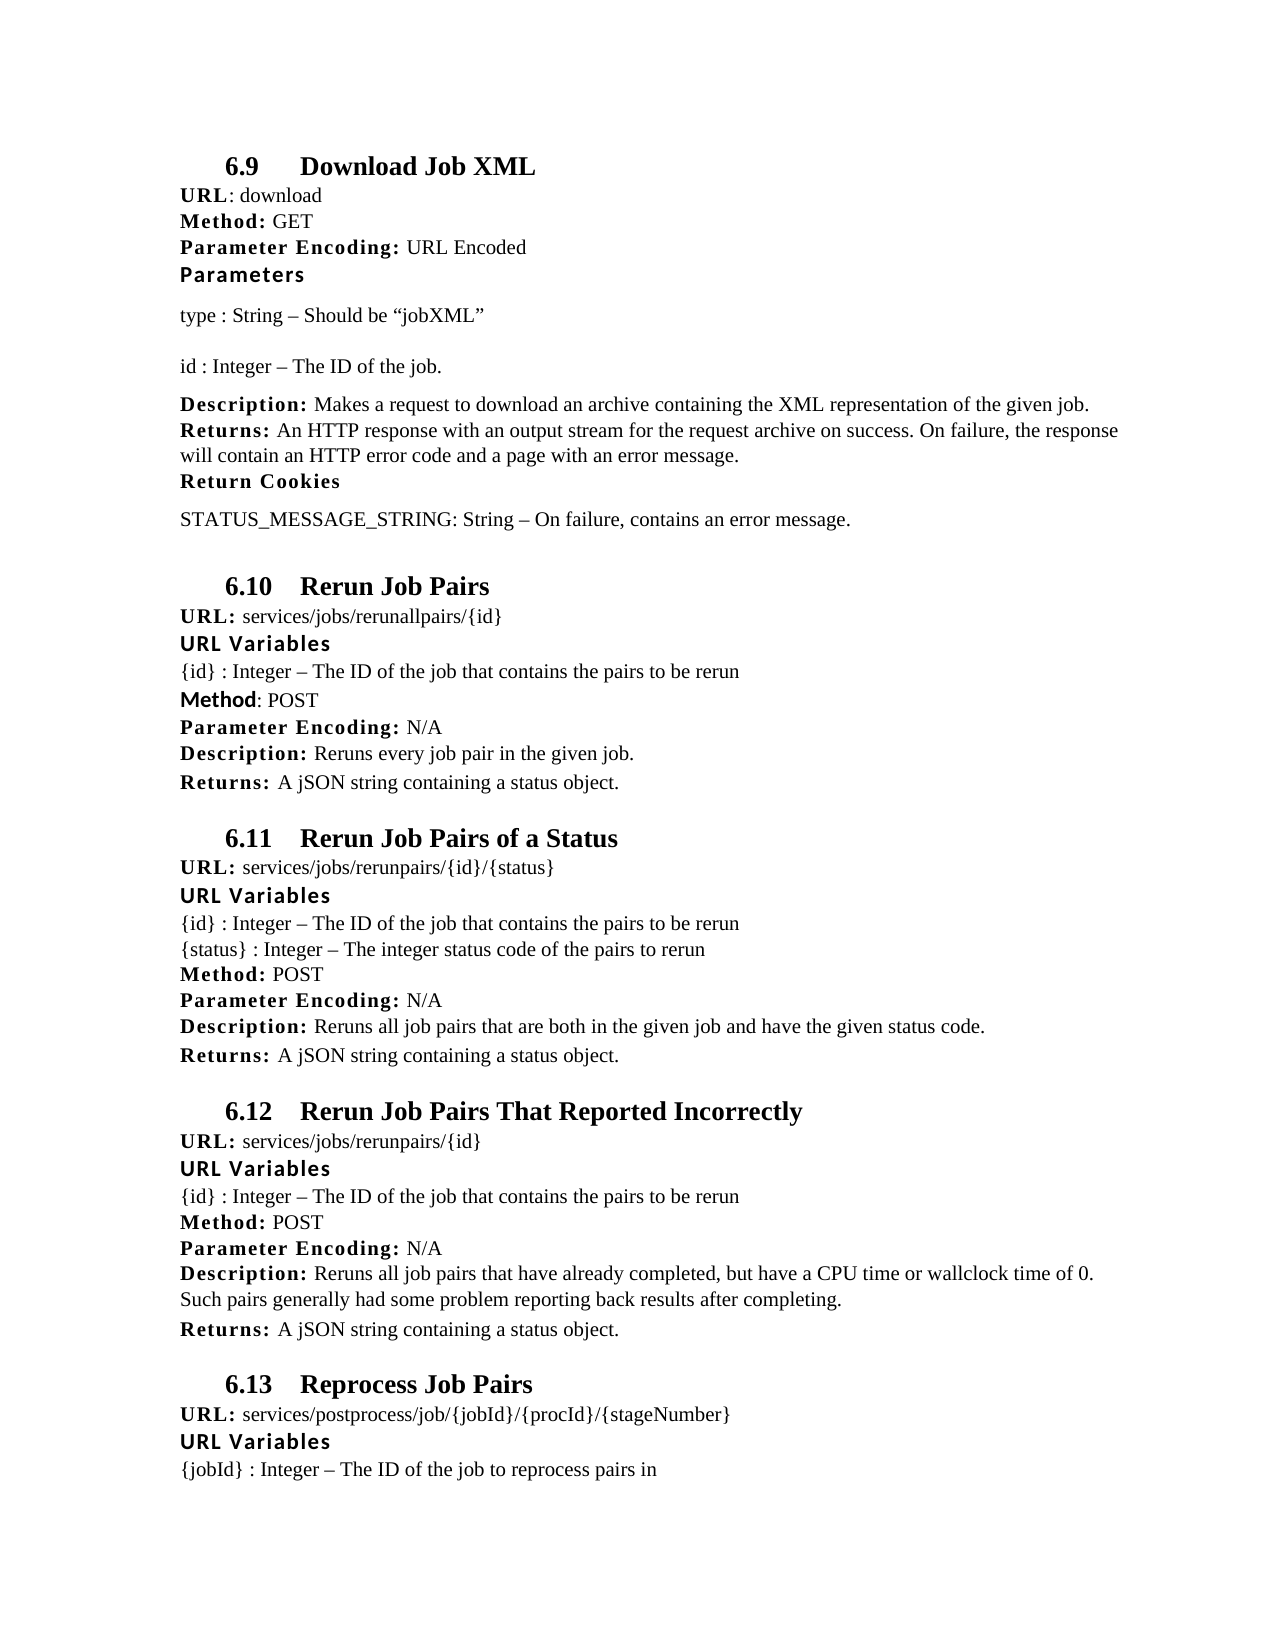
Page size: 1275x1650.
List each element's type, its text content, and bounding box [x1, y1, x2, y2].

text {jobId} : Integer – The ID of the job to reprocess pairs in [180, 1457, 1125, 1481]
text Description: Reruns every job pair in the given job. [180, 741, 1125, 765]
text Returns: A jSON string containing a status object. [180, 1313, 1125, 1342]
text id : Integer – The ID of the job. [180, 353, 1125, 378]
text Parameter Encoding: N/A [180, 715, 1125, 739]
text Parameter Encoding: N/A [180, 1236, 1125, 1260]
text URL: services/jobs/rerunpairs/{id}/{status} [180, 855, 1125, 879]
text Method: POST [180, 962, 1125, 986]
subtitle Reprocess Job Pairs [225, 1368, 1125, 1400]
text type : String – Should be “jobXML” [180, 303, 1125, 327]
text Returns: An HTTP response with an output stream for the request archive on success. On failure, the response will contain an HTTP error code and a page with an error message. [180, 417, 1125, 467]
subtitle URL Variables [180, 1427, 1125, 1456]
text STATUS_MESSAGE_STRING: String – On failure, contains an error message. [180, 507, 1125, 531]
text {status} : Integer – The integer status code of the pairs to rerun [180, 937, 1125, 961]
text Parameter Encoding: N/A [180, 988, 1125, 1012]
text Description: Reruns all job pairs that are both in the given job and have the given status code. [180, 1014, 1125, 1038]
text URL: services/postprocess/job/{jobId}/{procId}/{stageNumber} [180, 1402, 1125, 1426]
subtitle Rerun Job Pairs [225, 570, 1125, 602]
text URL: services/jobs/rerunpairs/{id} [180, 1128, 1125, 1153]
text Method: POST [180, 1210, 1125, 1234]
subtitle Parameters [180, 260, 1125, 288]
text URL: download [180, 183, 1125, 207]
text Method: POST [180, 685, 1125, 713]
subtitle Rerun Job Pairs of a Status [225, 822, 1125, 853]
text {id} : Integer – The ID of the job that contains the pairs to be rerun [180, 911, 1125, 935]
text {id} : Integer – The ID of the job that contains the pairs to be rerun [180, 1184, 1125, 1208]
text Parameter Encoding: URL Encoded [180, 235, 1125, 259]
subtitle URL Variables [180, 629, 1125, 657]
subtitle URL Variables [180, 1154, 1125, 1182]
subtitle URL Variables [180, 881, 1125, 909]
text Returns: A jSON string containing a status object. [180, 766, 1125, 795]
text {id} : Integer – The ID of the job that contains the pairs to be rerun [180, 659, 1125, 683]
text Return Cookies [180, 469, 1125, 493]
text Description: Makes a request to download an archive containing the XML representation of the given job. [180, 392, 1125, 416]
text Description: Reruns all job pairs that have already completed, but have a CPU time or wallclock time of 0. Such pairs generally had some problem reporting back results after completing. [180, 1261, 1125, 1311]
text Method: GET [180, 209, 1125, 233]
subtitle Rerun Job Pairs That Reported Incorrectly [225, 1095, 1125, 1126]
text URL: services/jobs/rerunallpairs/{id} [180, 604, 1125, 628]
text Returns: A jSON string containing a status object. [180, 1039, 1125, 1068]
subtitle Download Job XML [225, 150, 1125, 181]
